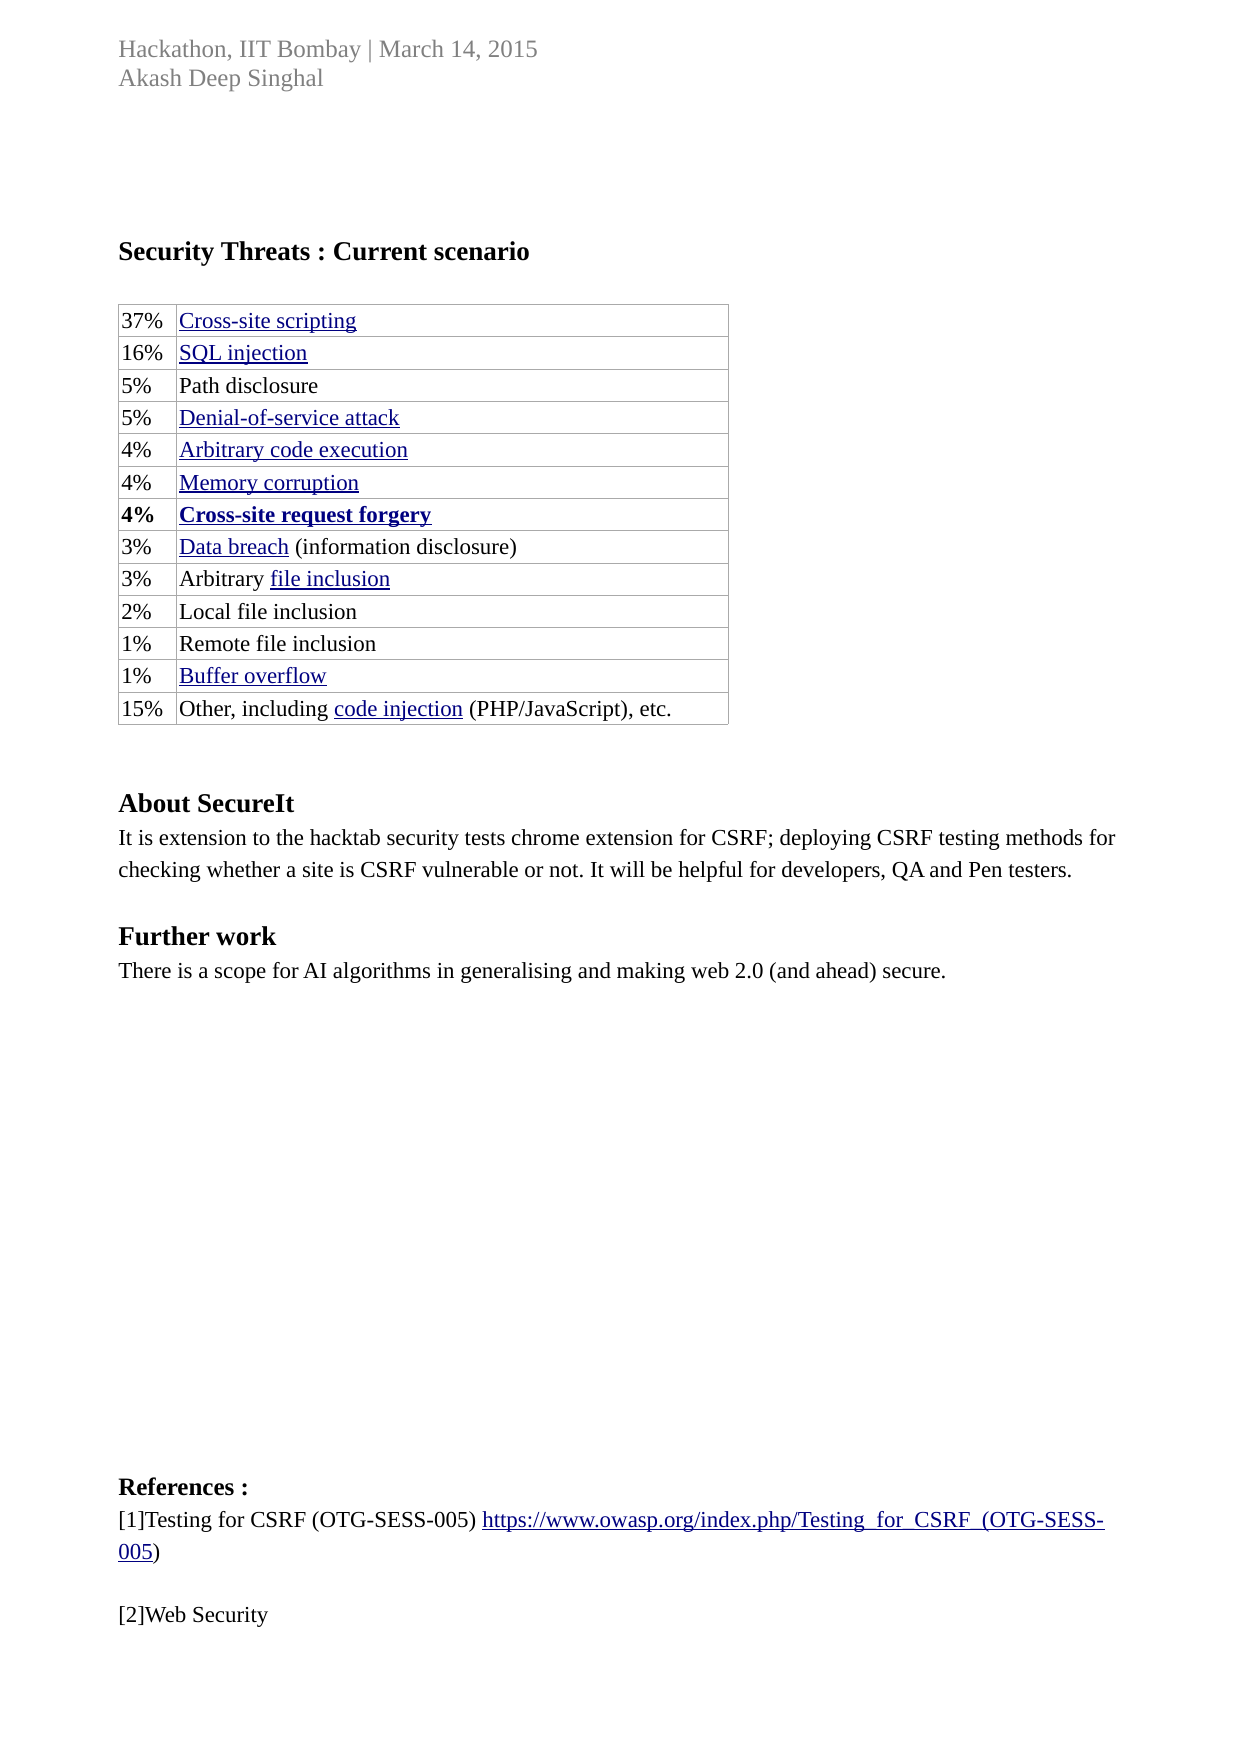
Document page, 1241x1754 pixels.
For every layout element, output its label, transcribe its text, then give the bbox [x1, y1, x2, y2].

table_cell Local file inclusion [177, 596, 728, 627]
text [1]Testing for CSRF (OTG-SESS-005) https://www.owasp.org/index.php/Testing_for_CSRF_(OTG-SESS-005) [118, 1506, 1122, 1564]
table_cell 4% [119, 434, 176, 466]
text It is extension to the hacktab security tests chrome extension for CSRF; deploying CSRF testing methods for checking whether a site is CSRF vulnerable or not. It will be helpful for developers, QA and Pen testers. Further work [118, 824, 1122, 951]
table_cell Arbitrary code execution [177, 434, 728, 466]
table_cell 4% [119, 499, 176, 530]
table_header Cross-site scripting [177, 305, 728, 336]
text References : [118, 1472, 1122, 1500]
table_cell Memory corruption [177, 467, 728, 498]
text There is a scope for AI algorithms in generalising and making web 2.0 (and ahead) secure. [118, 957, 1122, 984]
table_cell SQL injection [177, 337, 728, 369]
table_cell Denial-of-service attack [177, 402, 728, 433]
table_cell 5% [119, 402, 176, 433]
table_cell 3% [119, 531, 176, 562]
text Security Threats : Current scenario [118, 235, 1122, 266]
table_cell 1% [119, 628, 176, 659]
table_cell 3% [119, 564, 176, 595]
table_cell Arbitrary file inclusion [177, 564, 728, 595]
text About SecureIt [118, 787, 1122, 818]
table_cell Buffer overflow [177, 660, 728, 692]
table_cell Remote file inclusion [177, 628, 728, 659]
table_cell 4% [119, 467, 176, 498]
table_cell 1% [119, 660, 176, 692]
table_cell 2% [119, 596, 176, 627]
table_cell Cross-site request forgery [177, 499, 728, 530]
table_cell Other, including code injection (PHP/JavaScript), etc. [177, 693, 728, 724]
table_cell 5% [119, 370, 176, 401]
text [2]Web Security [118, 1601, 1122, 1627]
table_cell 15% [119, 693, 176, 724]
table_cell Path disclosure [177, 370, 728, 401]
table_cell 16% [119, 337, 176, 369]
table_header 37% [119, 305, 176, 336]
table_cell Data breach (information disclosure) [177, 531, 728, 562]
